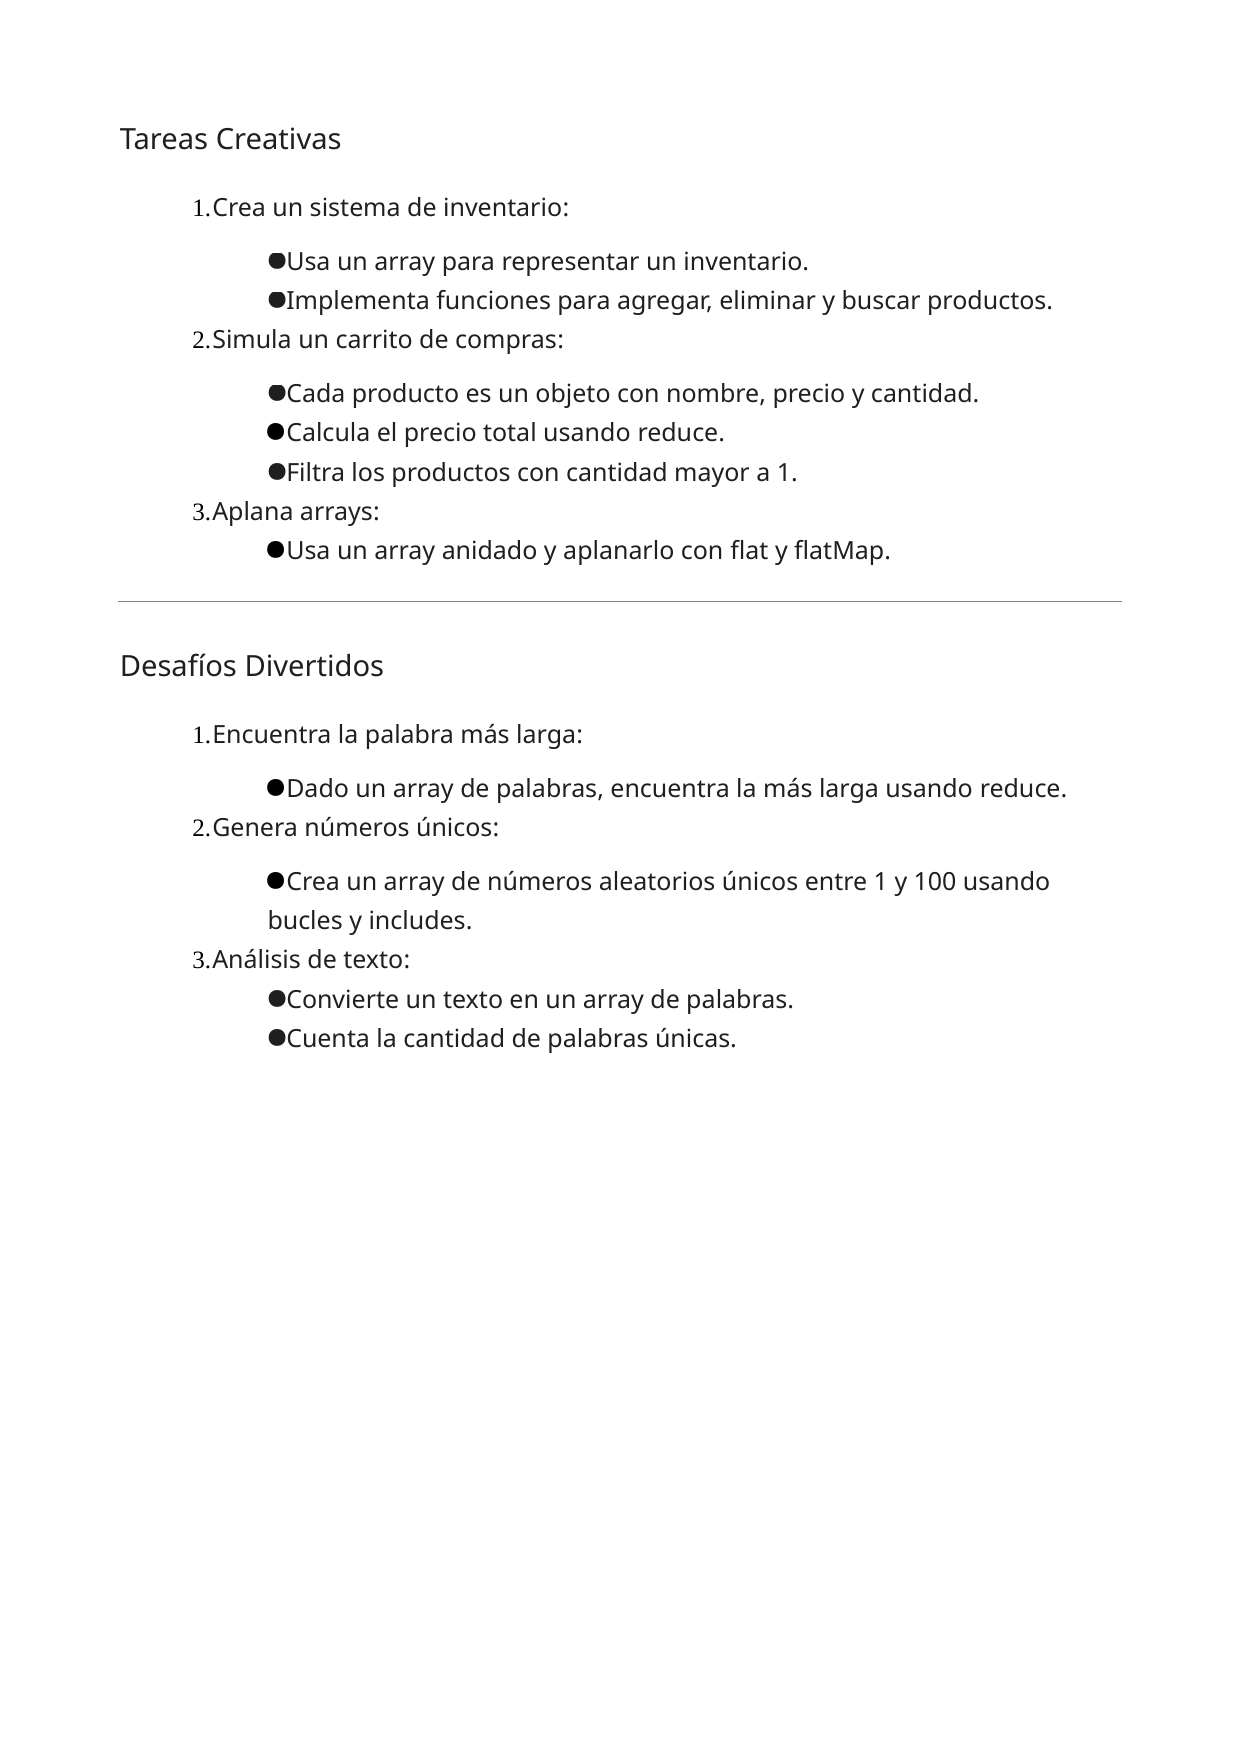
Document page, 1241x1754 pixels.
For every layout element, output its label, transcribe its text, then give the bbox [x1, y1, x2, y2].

list Implementa funciones para agregar, eliminar y buscar productos. [118, 283, 1122, 317]
subtitle Desafíos Divertidos [118, 645, 1122, 685]
list Calcula el precio total usando reduce. [118, 415, 1122, 449]
list Genera números únicos: [118, 810, 1122, 844]
list Convierte un texto en un array de palabras. [118, 981, 1122, 1015]
list Análisis de texto: [118, 942, 1122, 976]
list Crea un array de números aleatorios únicos entre 1 y 100 usando bucles y includes. [118, 864, 1122, 937]
list Filtra los productos con cantidad mayor a 1. [118, 454, 1122, 488]
list Cuenta la cantidad de palabras únicas. [118, 1021, 1122, 1054]
list Cada producto es un objeto con nombre, precio y cantidad. [118, 376, 1122, 410]
list Dado un array de palabras, encuentra la más larga usando reduce. [118, 771, 1122, 805]
subtitle Tareas Creativas [118, 118, 1122, 158]
list Aplana arrays: [118, 493, 1122, 527]
list Encuentra la palabra más larga: [118, 717, 1122, 751]
list Crea un sistema de inventario: [118, 190, 1122, 224]
list Simula un carrito de compras: [118, 322, 1122, 356]
list Usa un array anidado y aplanarlo con flat y flatMap. [118, 533, 1122, 567]
list Usa un array para representar un inventario. [118, 244, 1122, 278]
